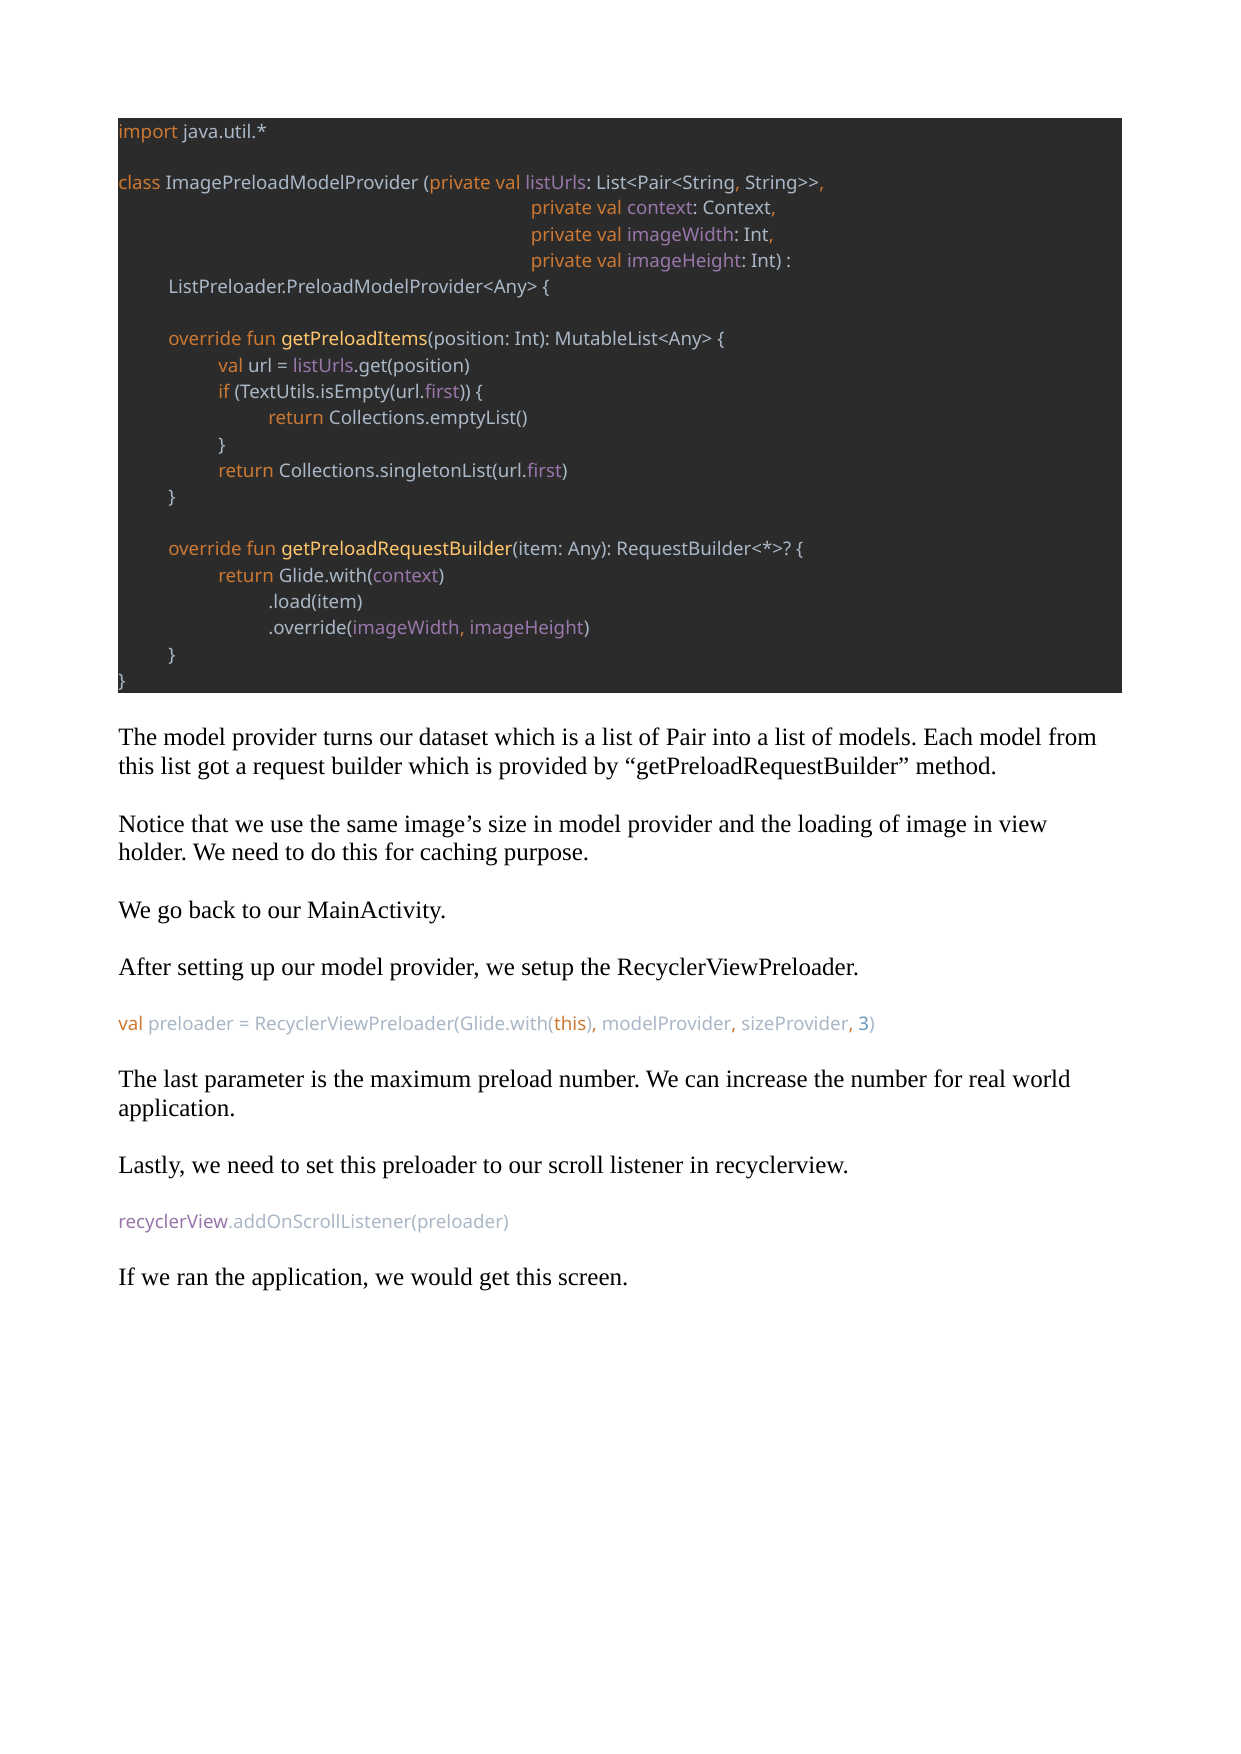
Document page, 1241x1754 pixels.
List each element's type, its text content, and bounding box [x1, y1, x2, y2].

text return Glide.with(context) [118, 562, 1122, 588]
text } [118, 484, 1122, 510]
text We go back to our MainActivity. [118, 895, 1122, 924]
text } [118, 667, 1122, 693]
text .override(imageWidth, imageHeight) [118, 615, 1122, 641]
text .load(item) [118, 588, 1122, 615]
text The last parameter is the maximum preload number. We can increase the number for real world application. [118, 1064, 1122, 1122]
text If we ran the application, we would get this screen. [118, 1262, 1122, 1291]
text private val context: Context, [118, 195, 1122, 221]
text class ImagePreloadModelProvider (private val listUrls: List<Pair<String, String>>, [118, 169, 1122, 195]
text private val imageHeight: Int) : [118, 247, 1122, 274]
text if (TextUtils.isEmpty(url.first)) { [118, 378, 1122, 405]
text } [118, 641, 1122, 667]
text ListPreloader.PreloadModelProvider<Any> { [118, 274, 1122, 300]
text Lastly, we need to set this preloader to our scroll listener in recyclerview. [118, 1150, 1122, 1179]
text private val imageWidth: Int, [118, 221, 1122, 247]
text val url = listUrls.get(position) [118, 352, 1122, 378]
text import java.util.* [118, 118, 1122, 144]
text The model provider turns our dataset which is a list of Pair into a list of models. Each model from this list got a request builder which is provided by “getPreloadRequestBuilder” method. [118, 722, 1122, 780]
text After setting up our model provider, we setup the RecyclerViewPreloader. [118, 952, 1122, 981]
text Notice that we use the same image’s size in model provider and the loading of image in view holder. We need to do this for caching purpose. [118, 809, 1122, 866]
text return Collections.emptyList() [118, 405, 1122, 431]
text val preloader = RecyclerViewPreloader(Glide.with(this), modelProvider, sizeProvider, 3) [118, 1010, 1122, 1035]
text override fun getPreloadRequestBuilder(item: Any): RequestBuilder<*>? { [118, 536, 1122, 562]
text override fun getPreloadItems(position: Int): MutableList<Any> { [118, 326, 1122, 352]
text } [118, 431, 1122, 457]
text return Collections.singletonList(url.first) [118, 457, 1122, 484]
text recyclerView.addOnScrollListener(preloader) [118, 1208, 1122, 1233]
